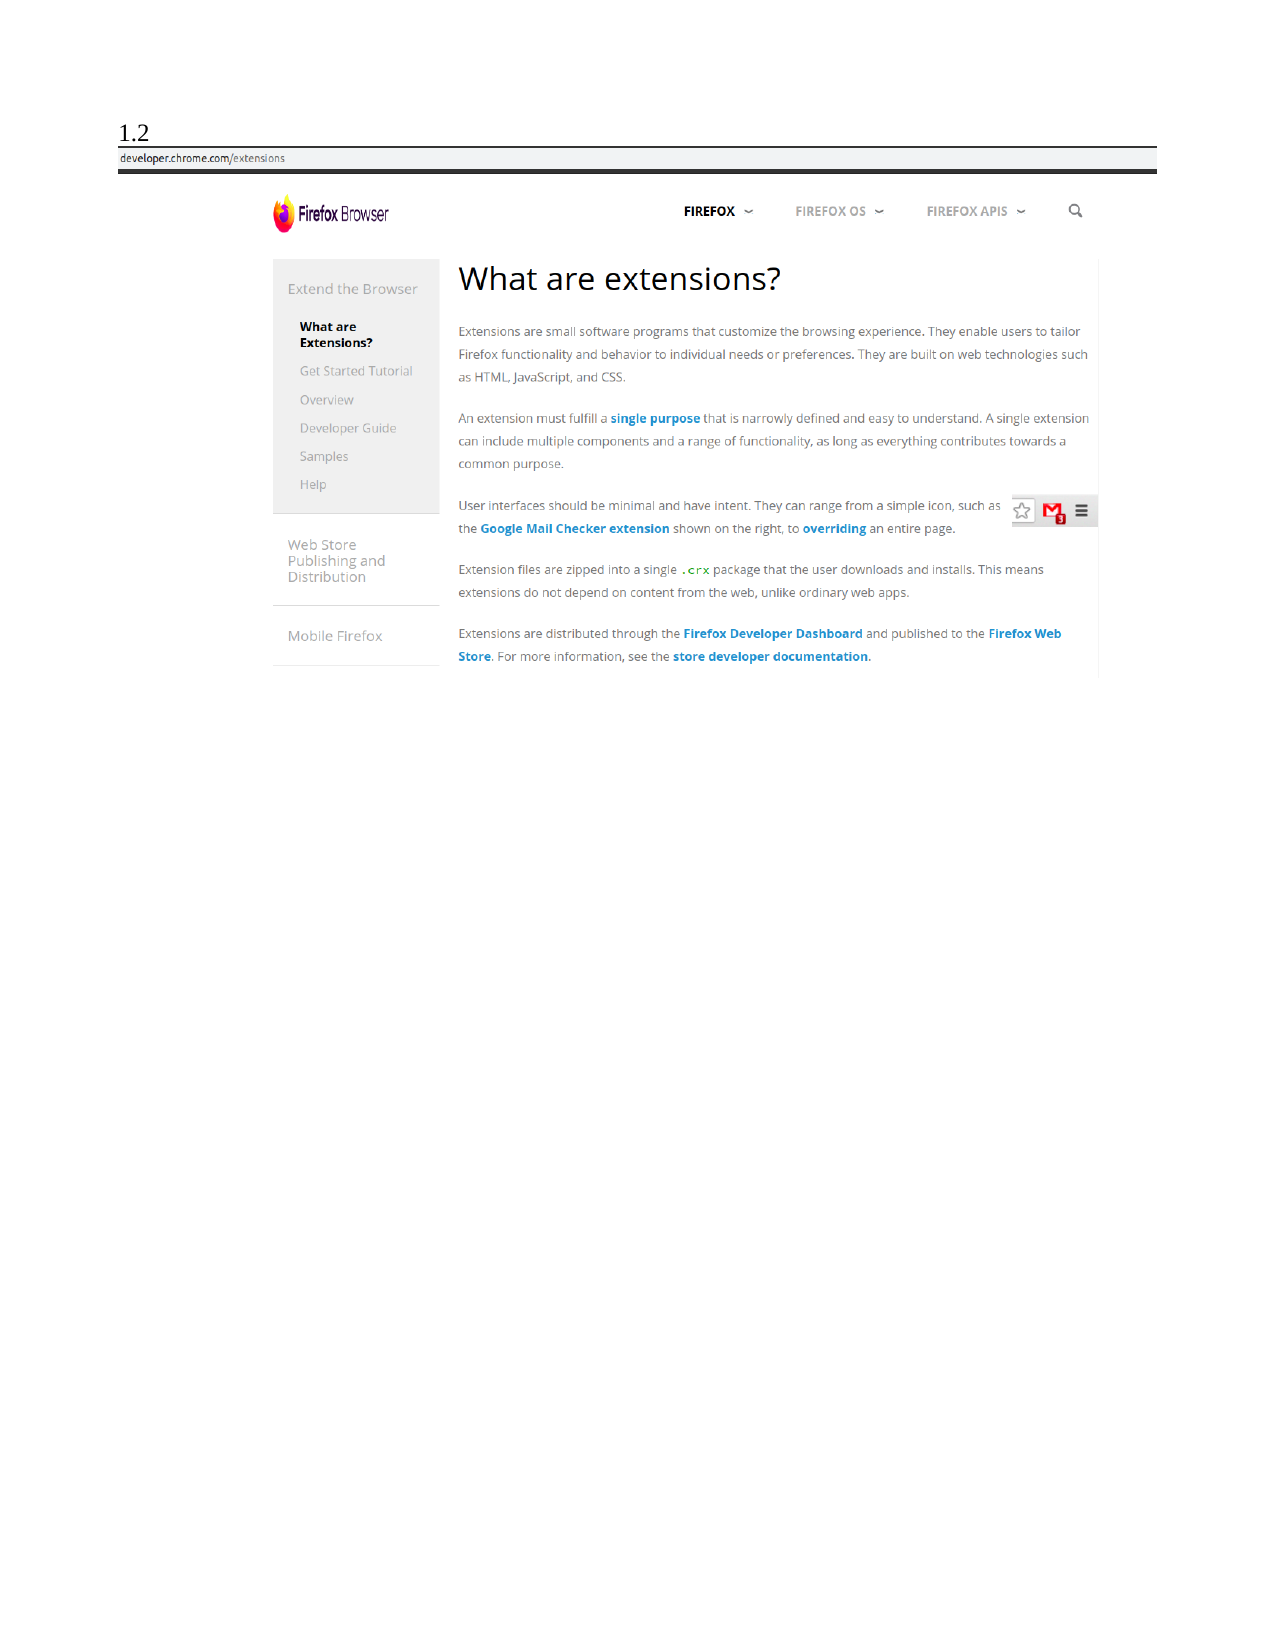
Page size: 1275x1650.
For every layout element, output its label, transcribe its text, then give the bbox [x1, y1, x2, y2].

picture [118, 146, 1157, 678]
text 1.2 [118, 118, 1157, 146]
